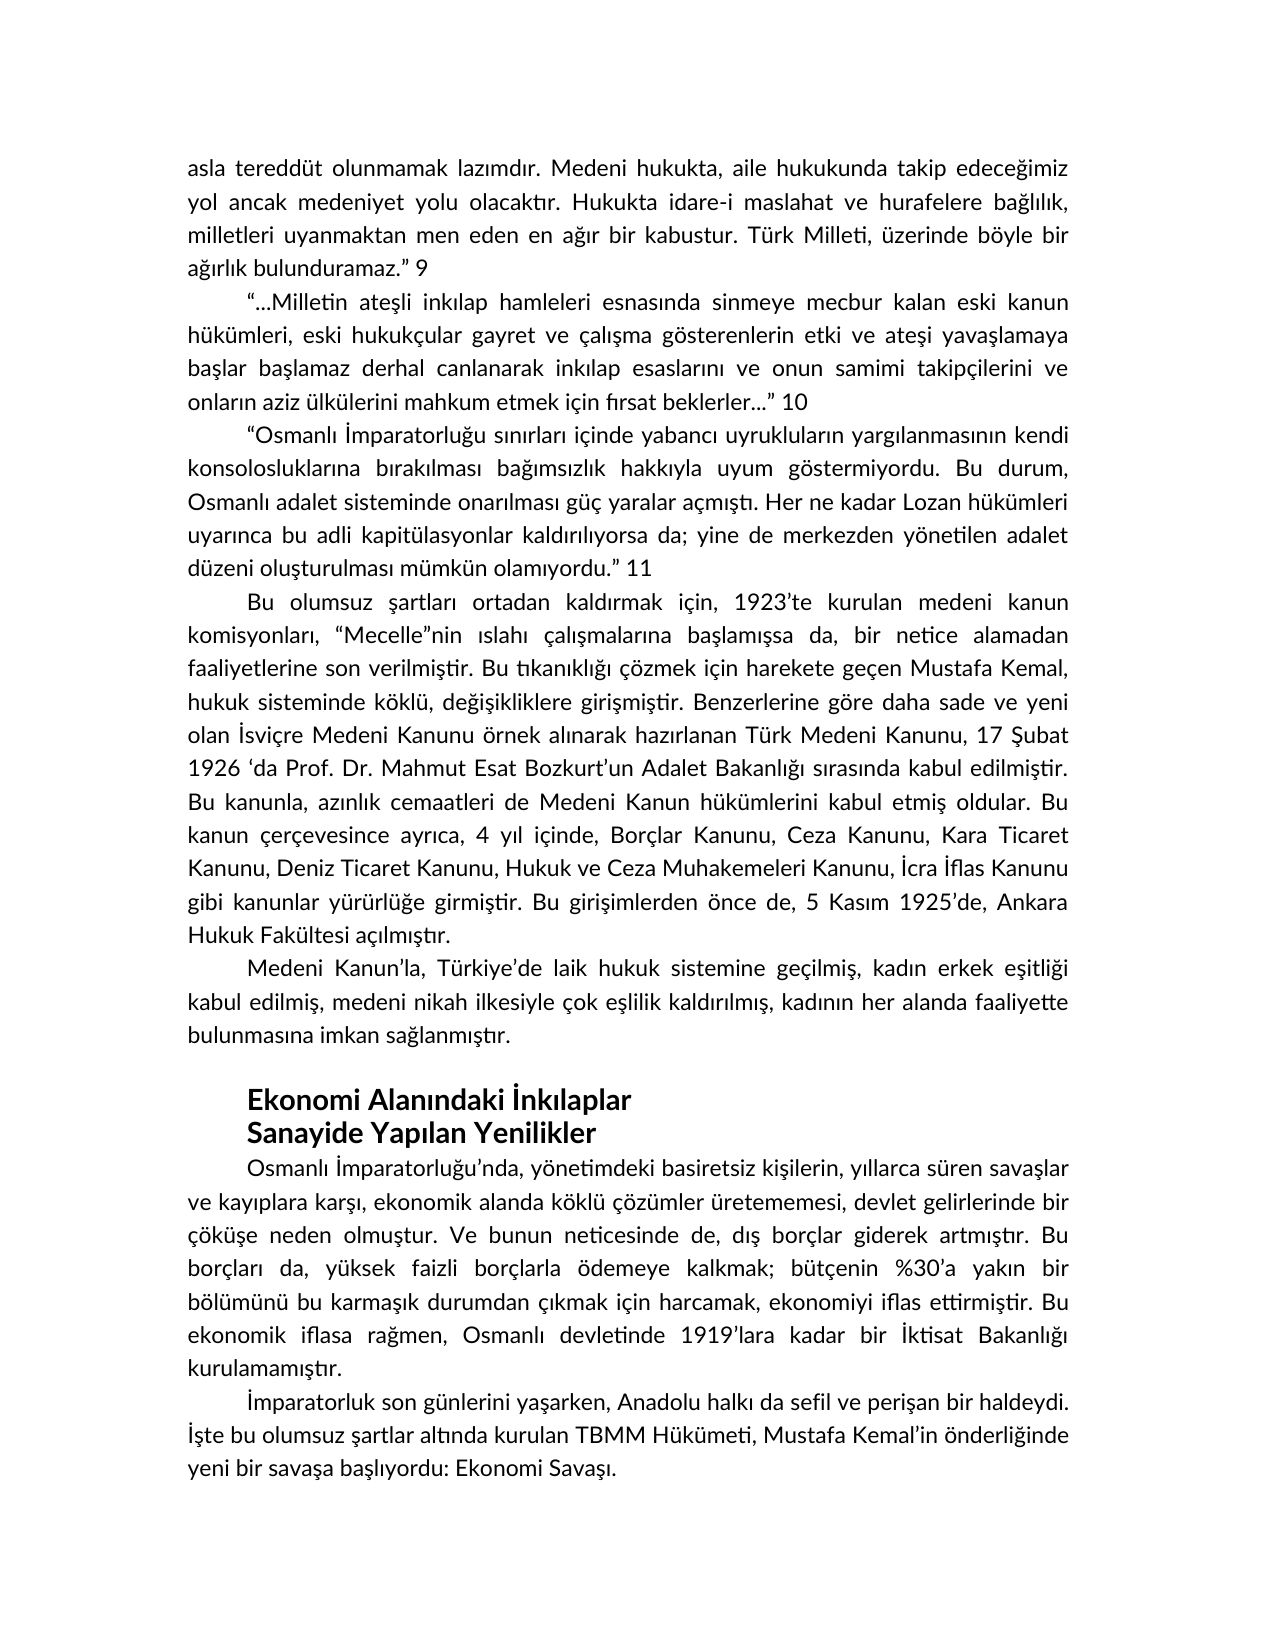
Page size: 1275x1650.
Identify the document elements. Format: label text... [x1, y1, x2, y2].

text Osmanlı İmparatorluğu’nda, yönetimdeki basiretsiz kişilerin, yıllarca süren savaşlar ve kayıplara karşı, ekonomik alanda köklü çözümler üretememesi, devlet gelirlerinde bir çöküşe neden olmuştur. Ve bunun neticesinde de, dış borçlar giderek artmıştır. Bu borçları da, yüksek faizli borçlarla ödemeye kalkmak; bütçenin %30’a yakın bir bölümünü bu karmaşık durumdan çıkmak için harcamak, ekonomiyi iflas ettirmiştir. Bu ekonomik iflasa rağmen, Osmanlı devletinde 1919’lara kadar bir İktisat Bakanlığı kurulamamıştır. [187, 1150, 1070, 1383]
text asla tereddüt olunmamak lazımdır. Medeni hukukta, aile hukukunda takip edeceğimiz yol ancak medeniyet yolu olacaktır. Hukukta idare-i maslahat ve hurafelere bağlılık, milletleri uyanmaktan men eden en ağır bir kabustur. Türk Milleti, üzerinde böyle bir ağırlık bulunduramaz.” 9 [187, 150, 1070, 283]
text Bu olumsuz şartları ortadan kaldırmak için, 1923’te kurulan medeni kanun komisyonları, “Mecelle”nin ıslahı çalışmalarına başlamışsa da, bir netice alamadan faaliyetlerine son verilmiştir. Bu tıkanıklığı çözmek için harekete geçen Mustafa Kemal, hukuk sisteminde köklü, değişikliklere girişmiştir. Benzerlerine göre daha sade ve yeni olan İsviçre Medeni Kanunu örnek alınarak hazırlanan Türk Medeni Kanunu, 17 Şubat 1926 ‘da Prof. Dr. Mahmut Esat Bozkurt’un Adalet Bakanlığı sırasında kabul edilmiştir. Bu kanunla, azınlık cemaatleri de Medeni Kanun hükümlerini kabul etmiş oldular. Bu kanun çerçevesince ayrıca, 4 yıl içinde, Borçlar Kanunu, Ceza Kanunu, Kara Ticaret Kanunu, Deniz Ticaret Kanunu, Hukuk ve Ceza Muhakemeleri Kanunu, İcra İflas Kanunu gibi kanunlar yürürlüğe girmiştir. Bu girişimlerden önce de, 5 Kasım 1925’de, Ankara Hukuk Fakültesi açılmıştır. [187, 583, 1070, 950]
text Medeni Kanun’la, Türkiye’de laik hukuk sistemine geçilmiş, kadın erkek eşitliği kabul edilmiş, medeni nikah ilkesiyle çok eşlilik kaldırılmış, kadının her alanda faaliyette bulunmasına imkan sağlanmıştır. [187, 950, 1070, 1050]
text İmparatorluk son günlerini yaşarken, Anadolu halkı da sefil ve perişan bir haldeydi. İşte bu olumsuz şartlar altında kurulan TBMM Hükümeti, Mustafa Kemal’in önderliğinde yeni bir savaşa başlıyordu: Ekonomi Savaşı. [187, 1383, 1070, 1483]
text Sanayide Yapılan Yenilikler [187, 1117, 1070, 1150]
text Ekonomi Alanındaki İnkılaplar [187, 1083, 1070, 1117]
text “Osmanlı İmparatorluğu sınırları içinde yabancı uyrukluların yargılanmasının kendi konsolosluklarına bırakılması bağımsızlık hakkıyla uyum göstermiyordu. Bu durum, Osmanlı adalet sisteminde onarılması güç yaralar açmıştı. Her ne kadar Lozan hükümleri uyarınca bu adli kapitülasyonlar kaldırılıyorsa da; yine de merkezden yönetilen adalet düzeni oluşturulması mümkün olamıyordu.” 11 [187, 417, 1070, 583]
text “...Milletin ateşli inkılap hamleleri esnasında sinmeye mecbur kalan eski kanun hükümleri, eski hukukçular gayret ve çalışma gösterenlerin etki ve ateşi yavaşlamaya başlar başlamaz derhal canlanarak inkılap esaslarını ve onun samimi takipçilerini ve onların aziz ülkülerini mahkum etmek için fırsat beklerler...” 10 [187, 283, 1070, 417]
